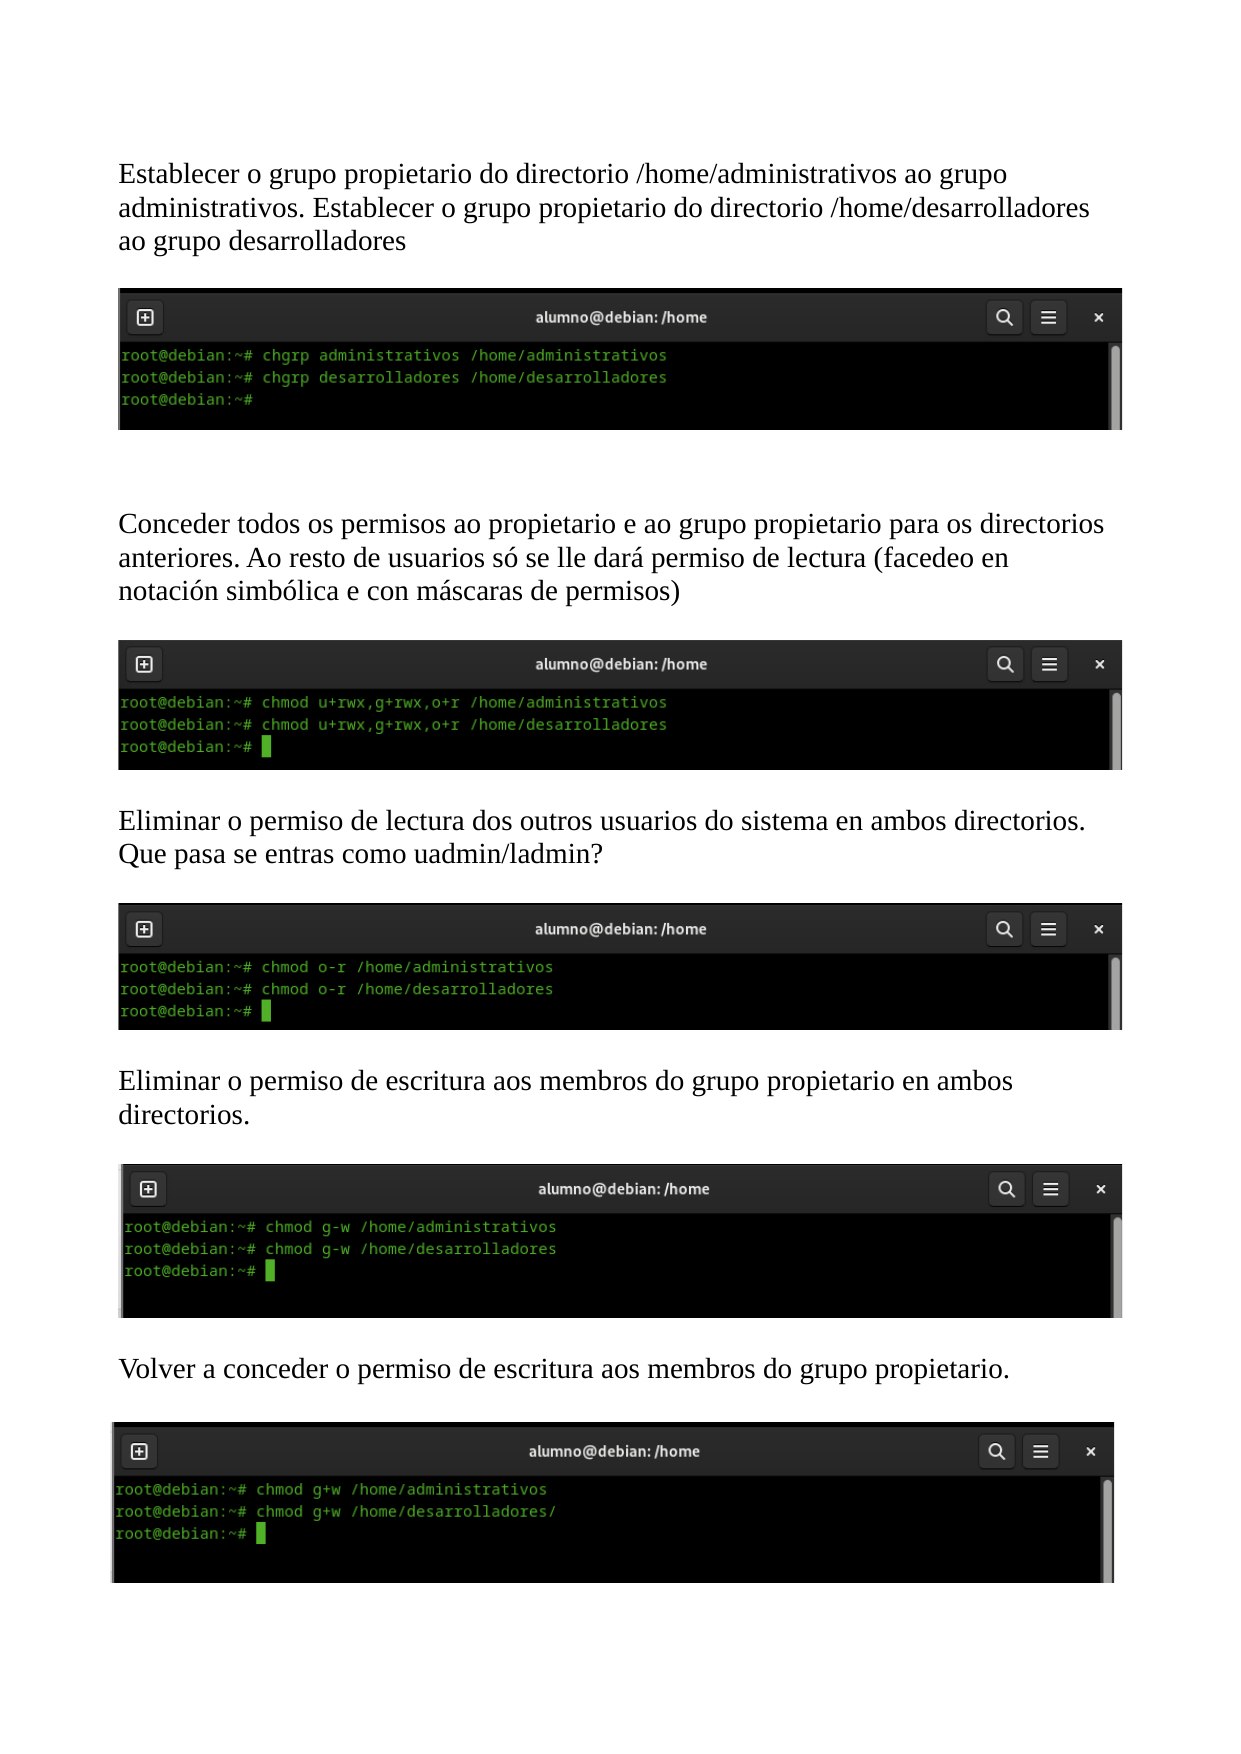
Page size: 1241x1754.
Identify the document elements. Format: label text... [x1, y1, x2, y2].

picture [118, 1164, 1123, 1318]
picture [110, 1422, 1115, 1583]
text Establecer o grupo propietario do directorio /home/administrativos ao grupo administrativos. Establecer o grupo propietario do directorio /home/desarrolladores ao grupo desarrolladores [118, 156, 1122, 257]
text Volver a conceder o permiso de escritura aos membros do grupo propietario. [118, 1351, 1122, 1385]
picture [118, 288, 1123, 430]
text Eliminar o permiso de escritura aos membros do grupo propietario en ambos directorios. [118, 1063, 1122, 1131]
text Conceder todos os permisos ao propietario e ao grupo propietario para os directorios anteriores. Ao resto de usuarios só se lle dará permiso de lectura (facedeo en [118, 506, 1122, 573]
picture [118, 903, 1123, 1030]
text notación simbólica e con máscaras de permisos) [118, 573, 1122, 607]
text Eliminar o permiso de lectura dos outros usuarios do sistema en ambos directorios. Que pasa se entras como uadmin/ladmin? [118, 803, 1122, 870]
picture [118, 640, 1123, 770]
